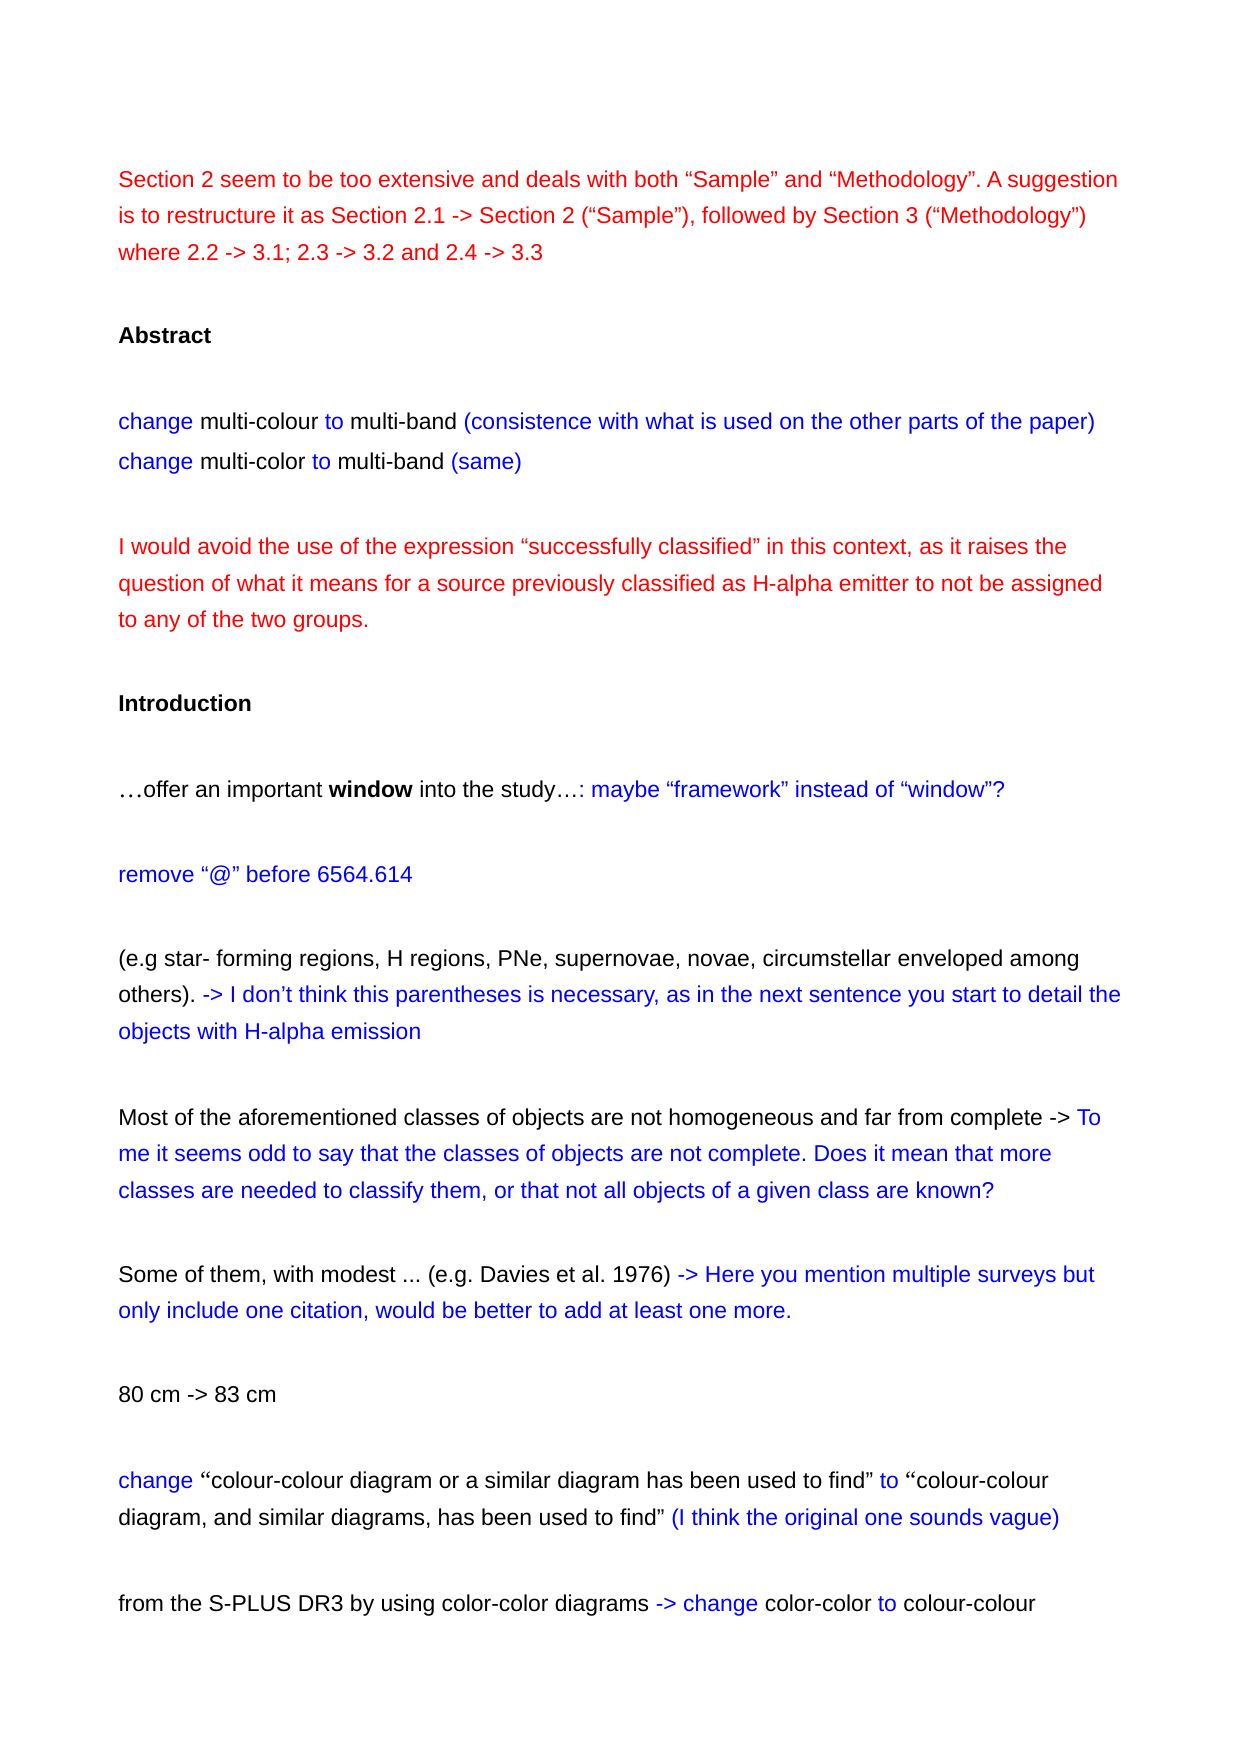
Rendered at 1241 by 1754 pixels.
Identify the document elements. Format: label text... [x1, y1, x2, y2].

text from the S-PLUS DR3 by using color-color diagrams -> change color-color to colour-colour [118, 1588, 1122, 1616]
text Section 2 seem to be too extensive and deals with both “Sample” and “Methodology”. A suggestion is to restructure it as Section 2.1 -> Section 2 (“Sample”), followed by Section 3 (“Methodology”) where 2.2 -> 3.1; 2.3 -> 3.2 and 2.4 -> 3.3 [118, 166, 1122, 265]
text Abstract [118, 322, 1122, 349]
text …offer an important window into the study…: maybe “framework” instead of “window”? [118, 774, 1122, 802]
text Most of the aforementioned classes of objects are not homogeneous and far from complete -> To me it seems odd to say that the classes of objects are not complete. Does it mean that more classes are needed to classify them, or that not all objects of a given class are known? [118, 1102, 1122, 1203]
text Introduction [118, 690, 1122, 716]
text 80 cm -> 83 cm [118, 1381, 1122, 1407]
text change multi-color to multi-band (same) [118, 446, 1122, 475]
text I would avoid the use of the expression “successfully classified” in this context, as it raises the question of what it means for a source previously classified as H-alpha emitter to not be assigned to any of the two groups. [118, 533, 1122, 632]
text change “colour-colour diagram or a similar diagram has been used to find” to “colour-colour diagram, and similar diagrams, has been used to find” (I think the original one sounds vague) [118, 1465, 1122, 1530]
text change multi-colour to multi-band (consistence with what is used on the other parts of the paper) [118, 406, 1122, 435]
text remove “@” before 6564.614 [118, 861, 1122, 887]
text Some of them, with modest ... (e.g. Davies et al. 1976) -> Here you mention multiple surveys but only include one citation, would be better to add at least one more. [118, 1261, 1122, 1323]
text (e.g star- forming regions, H regions, PNe, supernovae, novae, circumstellar enveloped among others). -> I don’t think this parentheses is necessary, as in the next sentence you start to detail the objects with H-alpha emission [118, 945, 1122, 1044]
